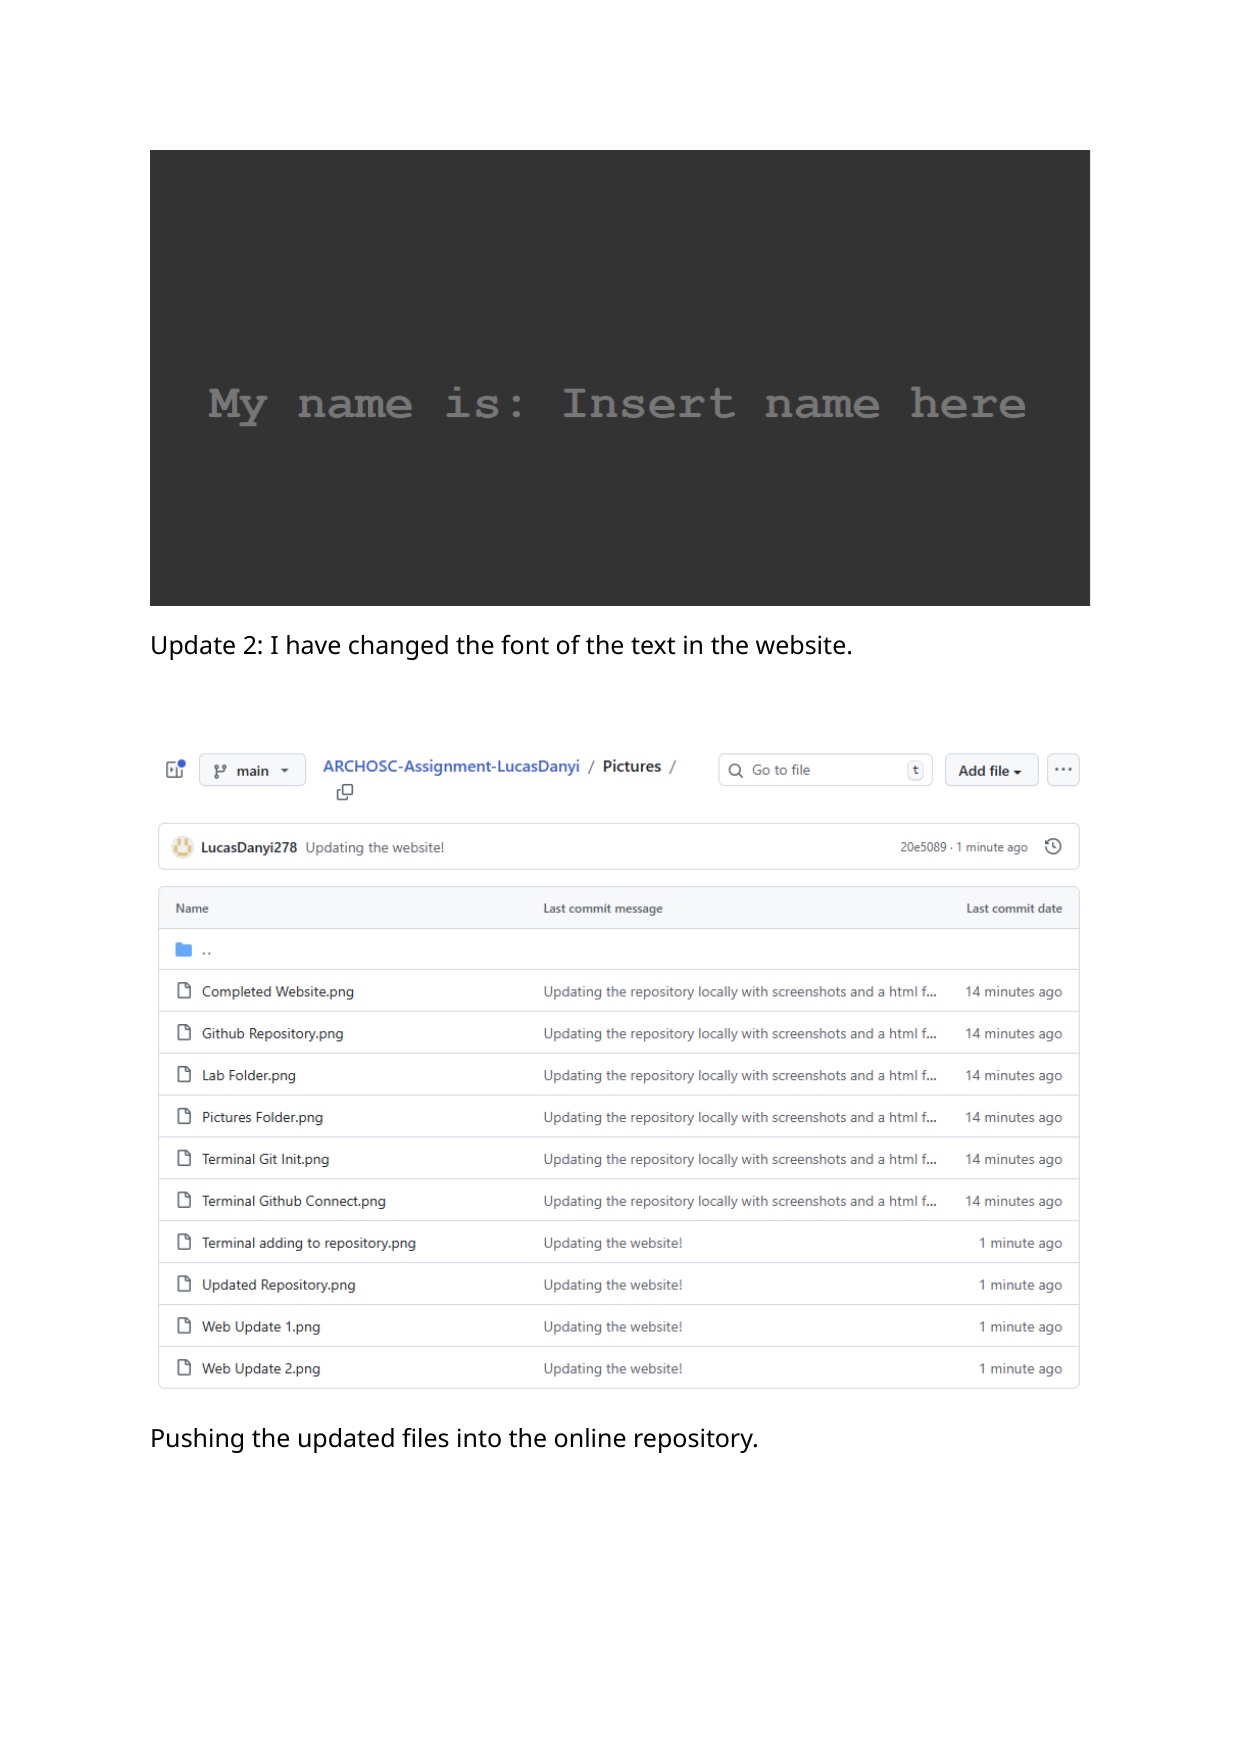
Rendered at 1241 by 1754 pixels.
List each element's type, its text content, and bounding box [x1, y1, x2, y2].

text Pushing the updated files into the online repository. [150, 1421, 1090, 1455]
text Update 2: I have changed the font of the text in the website. [150, 628, 1090, 662]
